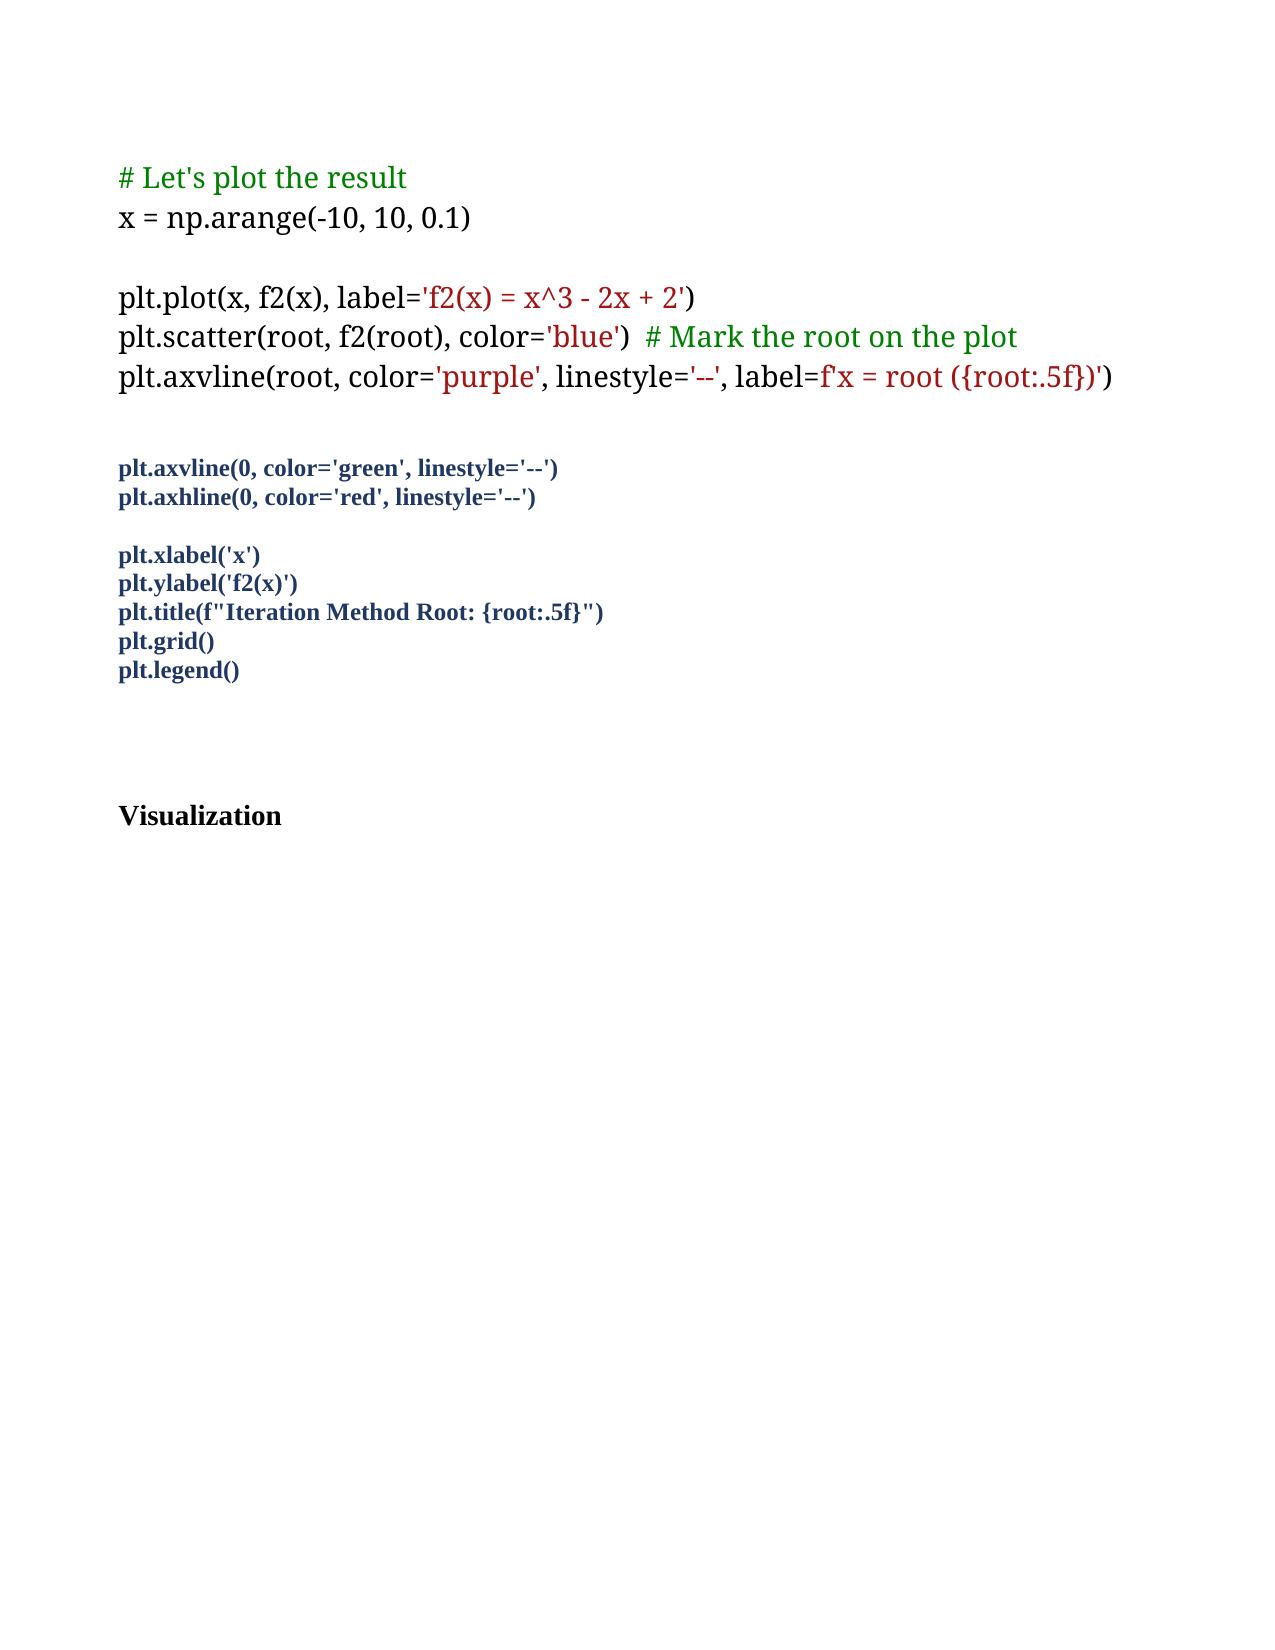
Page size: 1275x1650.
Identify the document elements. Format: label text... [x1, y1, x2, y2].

text # Let's plot the result [118, 158, 1157, 197]
text plt.title(f"Iteration Method Root: {root:.5f}") [118, 597, 1157, 626]
text plt.scatter(root, f2(root), color='blue') # Mark the root on the plot [118, 317, 1157, 356]
text plt.grid() [118, 626, 1157, 655]
text plt.legend() [118, 655, 1157, 683]
text plt.axvline(0, color='green', linestyle='--') [118, 453, 1157, 482]
text plt.axvline(root, color='purple', linestyle='--', label=f'x = root ({root:.5f})') [118, 356, 1157, 396]
text x = np.arange(-10, 10, 0.1) [118, 197, 1157, 237]
text plt.xlabel('x') [118, 540, 1157, 568]
text Visualization [118, 798, 1157, 832]
text plt.axhline(0, color='red', linestyle='--') [118, 482, 1157, 511]
text plt.plot(x, f2(x), label='f2(x) = x^3 - 2x + 2') [118, 277, 1157, 317]
text plt.ylabel('f2(x)') [118, 568, 1157, 597]
